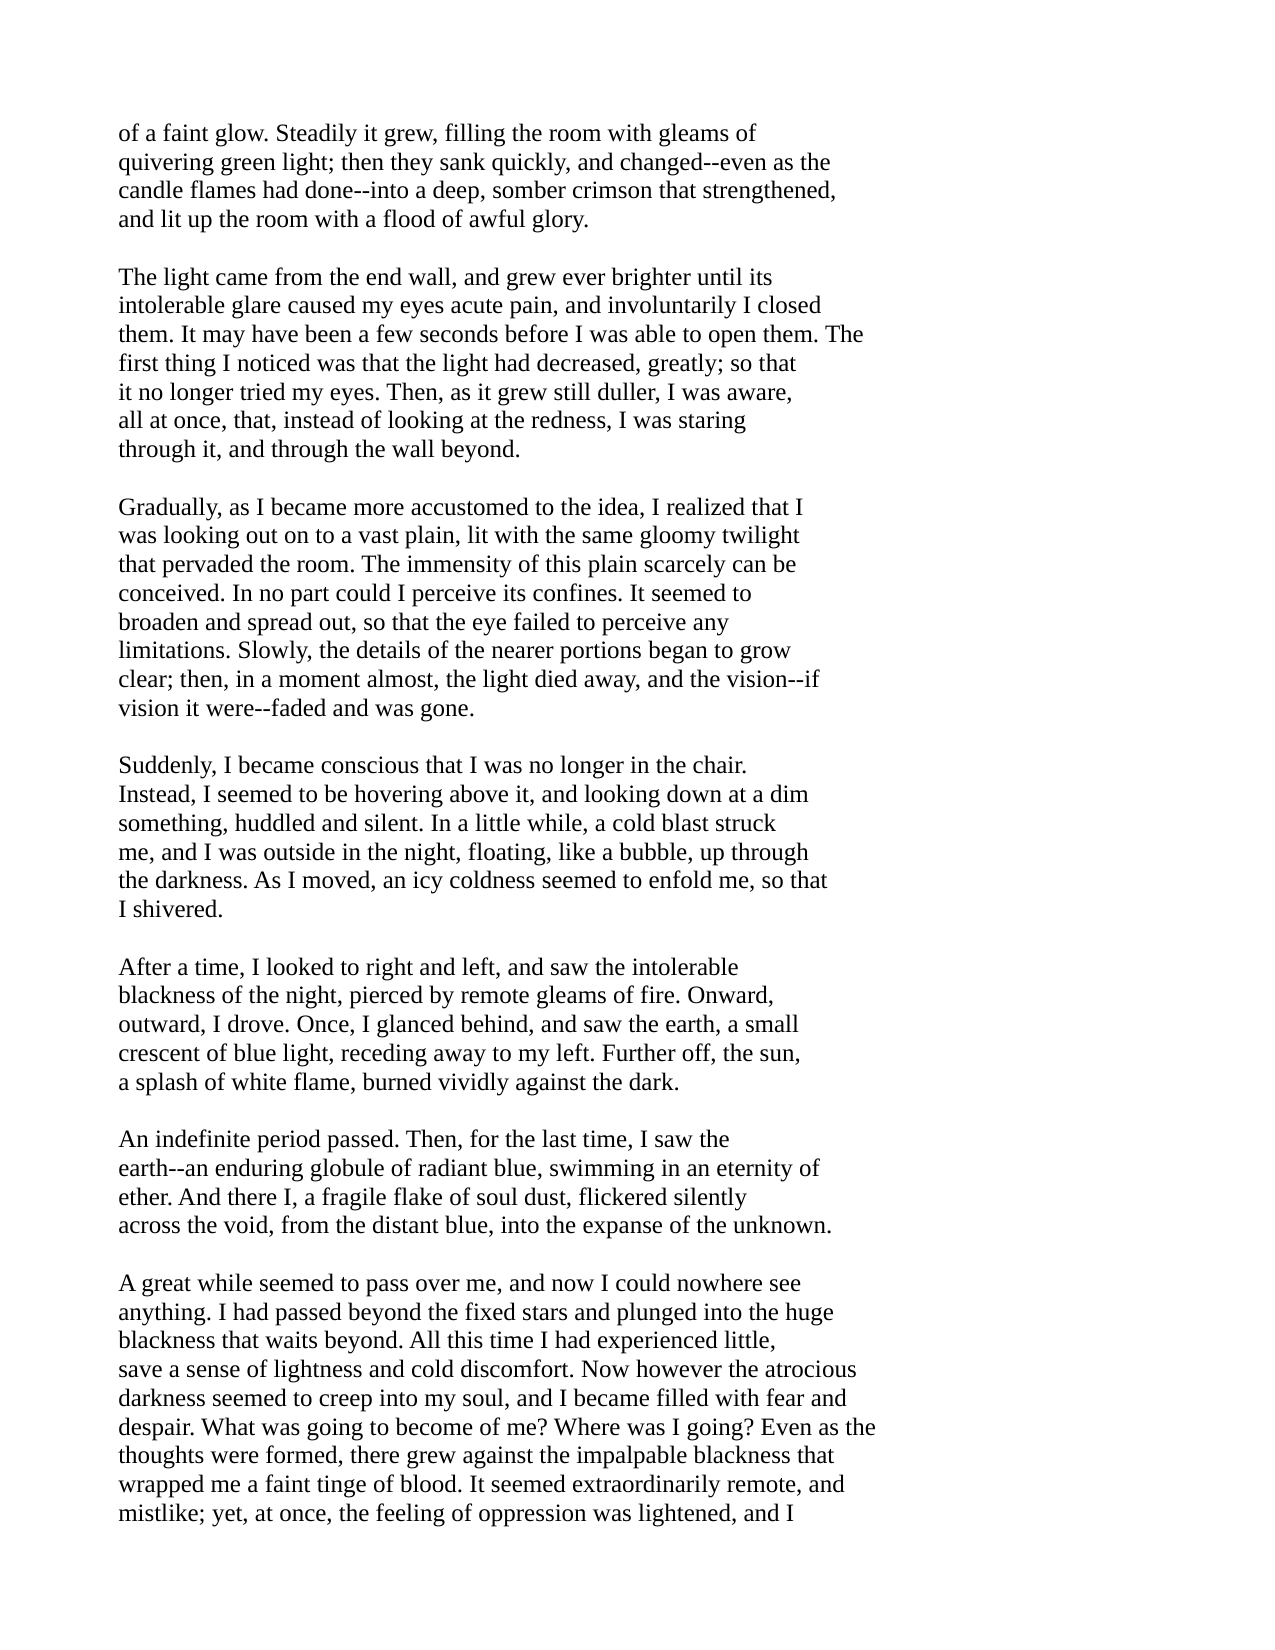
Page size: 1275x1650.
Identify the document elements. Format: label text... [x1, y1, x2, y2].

text through it, and through the wall beyond. [118, 434, 1157, 463]
text wrapped me a faint tinge of blood. It seemed extraordinarily remote, and [118, 1469, 1157, 1498]
text it no longer tried my eyes. Then, as it grew still duller, I was aware, [118, 377, 1157, 406]
text mistlike; yet, at once, the feeling of oppression was lightened, and I [118, 1498, 1157, 1527]
text all at once, that, instead of looking at the redness, I was staring [118, 406, 1157, 434]
text first thing I noticed was that the light had decreased, greatly; so that [118, 348, 1157, 377]
text ether. And there I, a fragile flake of soul dust, flickered silently [118, 1182, 1157, 1211]
text clear; then, in a moment almost, the light died away, and the vision--if [118, 664, 1157, 693]
text Gradually, as I became more accustomed to the idea, I realized that I [118, 492, 1157, 521]
text I shivered. [118, 894, 1157, 923]
text and lit up the room with a flood of awful glory. [118, 204, 1157, 233]
text conceived. In no part could I perceive its confines. It seemed to [118, 578, 1157, 607]
text something, huddled and silent. In a little while, a cold blast struck [118, 808, 1157, 837]
text After a time, I looked to right and left, and saw the intolerable [118, 952, 1157, 981]
text a splash of white flame, burned vividly against the dark. [118, 1067, 1157, 1096]
text anything. I had passed beyond the fixed stars and plunged into the huge [118, 1297, 1157, 1326]
text broaden and spread out, so that the eye failed to perceive any [118, 607, 1157, 636]
text across the void, from the distant blue, into the expanse of the unknown. [118, 1211, 1157, 1239]
text despair. What was going to become of me? Where was I going? Even as the [118, 1412, 1157, 1441]
text of a faint glow. Steadily it grew, filling the room with gleams of [118, 118, 1157, 147]
text quivering green light; then they sank quickly, and changed--even as the [118, 147, 1157, 176]
text me, and I was outside in the night, floating, like a bubble, up through [118, 837, 1157, 866]
text was looking out on to a vast plain, lit with the same gloomy twilight [118, 521, 1157, 549]
text earth--an enduring globule of radiant blue, swimming in an eternity of [118, 1153, 1157, 1182]
text The light came from the end wall, and grew ever brighter until its [118, 262, 1157, 291]
text blackness that waits beyond. All this time I had experienced little, [118, 1326, 1157, 1354]
text limitations. Slowly, the details of the nearer portions began to grow [118, 636, 1157, 664]
text darkness seemed to creep into my soul, and I became filled with fear and [118, 1383, 1157, 1412]
text crescent of blue light, receding away to my left. Further off, the sun, [118, 1038, 1157, 1067]
text A great while seemed to pass over me, and now I could nowhere see [118, 1268, 1157, 1297]
text thoughts were formed, there grew against the impalpable blackness that [118, 1441, 1157, 1469]
text the darkness. As I moved, an icy coldness seemed to enfold me, so that [118, 866, 1157, 894]
text save a sense of lightness and cold discomfort. Now however the atrocious [118, 1354, 1157, 1383]
text outward, I drove. Once, I glanced behind, and saw the earth, a small [118, 1009, 1157, 1038]
text Instead, I seemed to be hovering above it, and looking down at a dim [118, 779, 1157, 808]
text that pervaded the room. The immensity of this plain scarcely can be [118, 549, 1157, 578]
text them. It may have been a few seconds before I was able to open them. The [118, 319, 1157, 348]
text intolerable glare caused my eyes acute pain, and involuntarily I closed [118, 291, 1157, 319]
text vision it were--faded and was gone. [118, 693, 1157, 722]
text blackness of the night, pierced by remote gleams of fire. Onward, [118, 981, 1157, 1009]
text Suddenly, I became conscious that I was no longer in the chair. [118, 751, 1157, 779]
text An indefinite period passed. Then, for the last time, I saw the [118, 1124, 1157, 1153]
text candle flames had done--into a deep, somber crimson that strengthened, [118, 176, 1157, 204]
